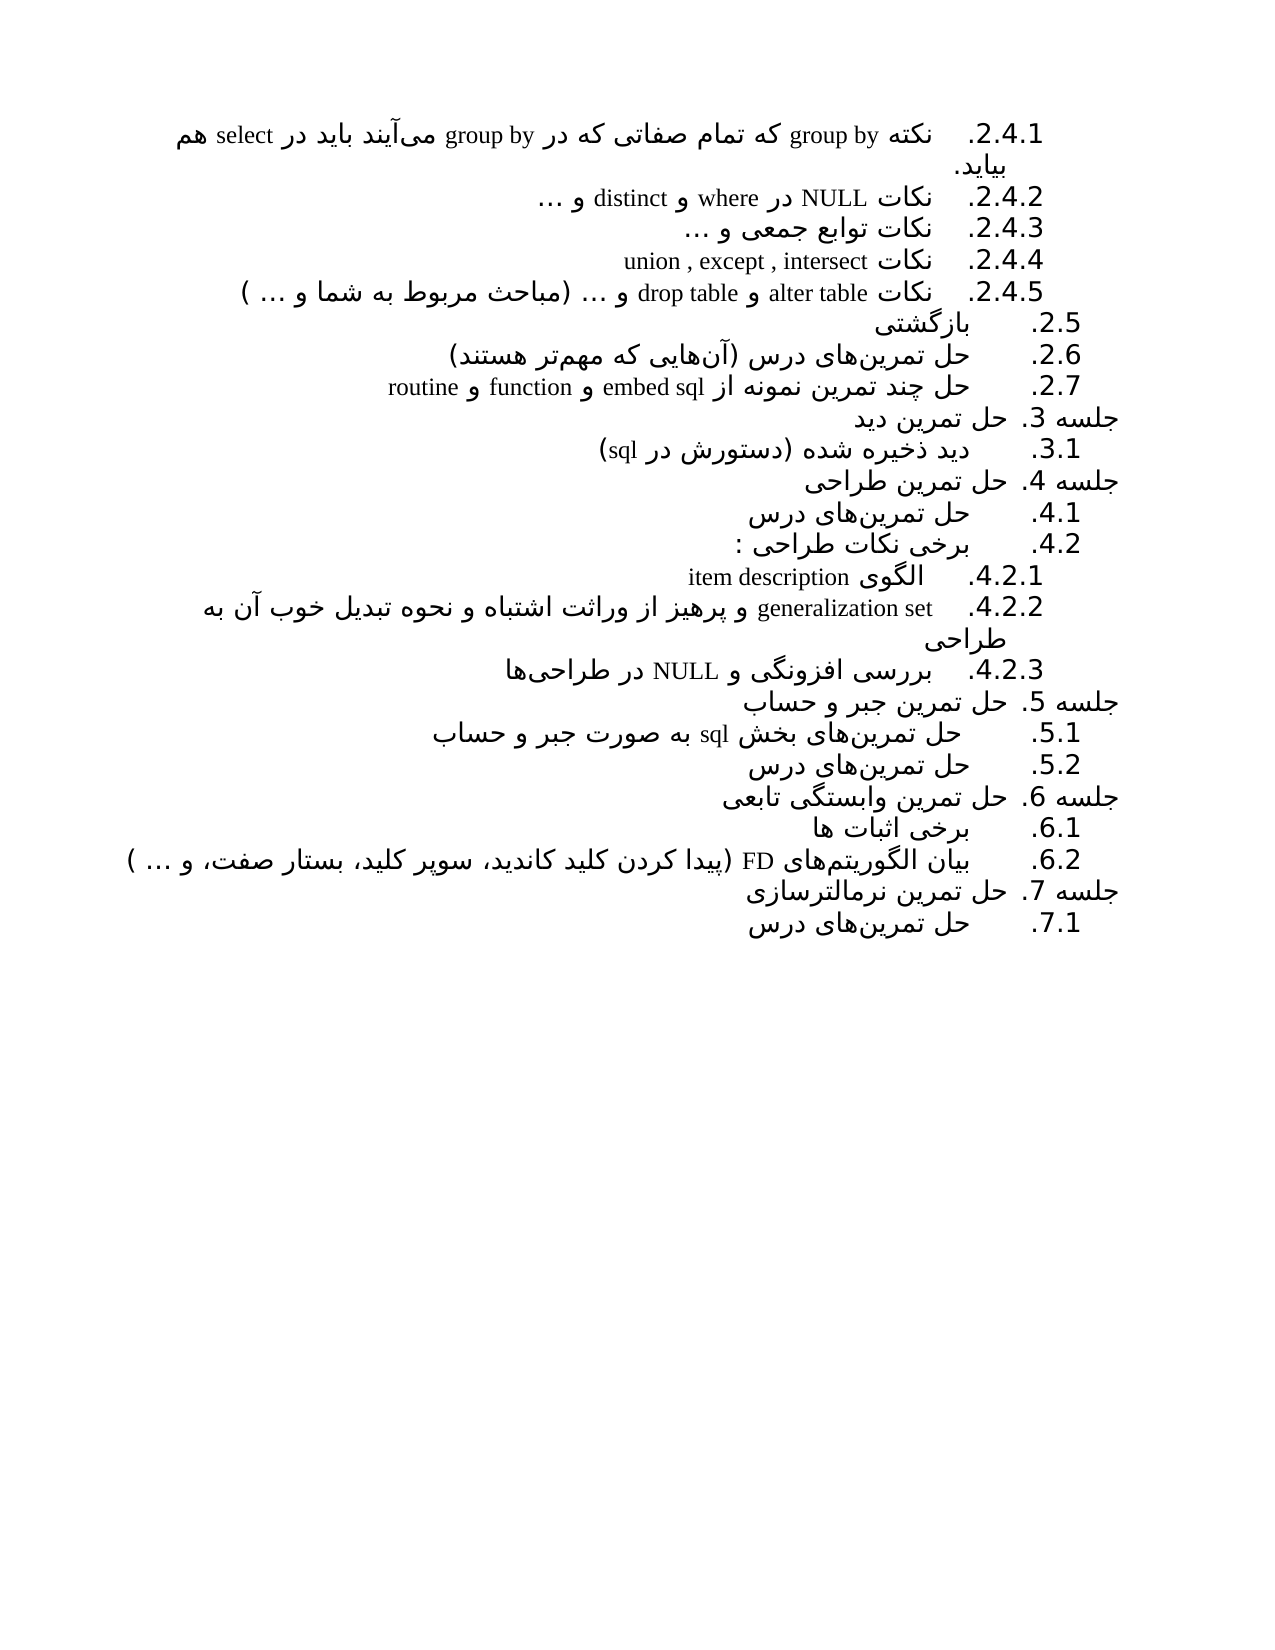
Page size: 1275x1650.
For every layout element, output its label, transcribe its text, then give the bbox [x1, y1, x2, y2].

list نکات alter table و drop table و … (مباحث مربوط به شما و … ) [118, 276, 1044, 307]
list حل تمرین‌های درس [118, 749, 1082, 781]
list حل چند تمرین نمونه از embed sql و function‌ و routine [118, 371, 1082, 402]
list دید ذخیره شده (دستورش در sql) [118, 434, 1082, 465]
list حل تمرین وابستگی تابعی [118, 781, 1119, 812]
list نکات union , except , intersect [118, 244, 1044, 276]
list حل تمرین‌های درس [118, 497, 1082, 528]
list حل تمرین طراحی [118, 465, 1119, 497]
list برخی اثبات ها [118, 812, 1082, 844]
list حل تمرین‌های درس [118, 907, 1082, 939]
list نکته group by که تمام صفاتی که در group by‌ می‌آیند باید در select هم بیاید. [118, 118, 1044, 181]
list بازگشتی [118, 307, 1082, 339]
list حل تمرین دید [118, 402, 1119, 434]
list حل تمرین‌های درس (آن‌هایی که مهم‌تر هستند) [118, 339, 1082, 371]
list الگوی item description [118, 560, 1044, 592]
list بررسی افزونگی و NULL در طراحی‌ها [118, 655, 1044, 686]
list بیان الگوریتم‌های FD (پیدا کردن کلید کاندید، سوپر کلید، بستار صفت، و … ) [118, 844, 1082, 876]
list برخی نکات طراحی : [118, 528, 1082, 560]
list generalization set و پرهیز از وراثت اشتباه و نحوه تبدیل خوب آن به طراحی [118, 592, 1044, 655]
list حل تمرین جبر و حساب [118, 686, 1119, 718]
list نکات توابع جمعی و … [118, 213, 1044, 244]
list حل تمرین‌های بخش sql به صورت جبر و حساب [118, 718, 1082, 749]
list نکات NULL در where و distinct و … [118, 181, 1044, 213]
list حل تمرین نرمالترسازی [118, 876, 1119, 907]
